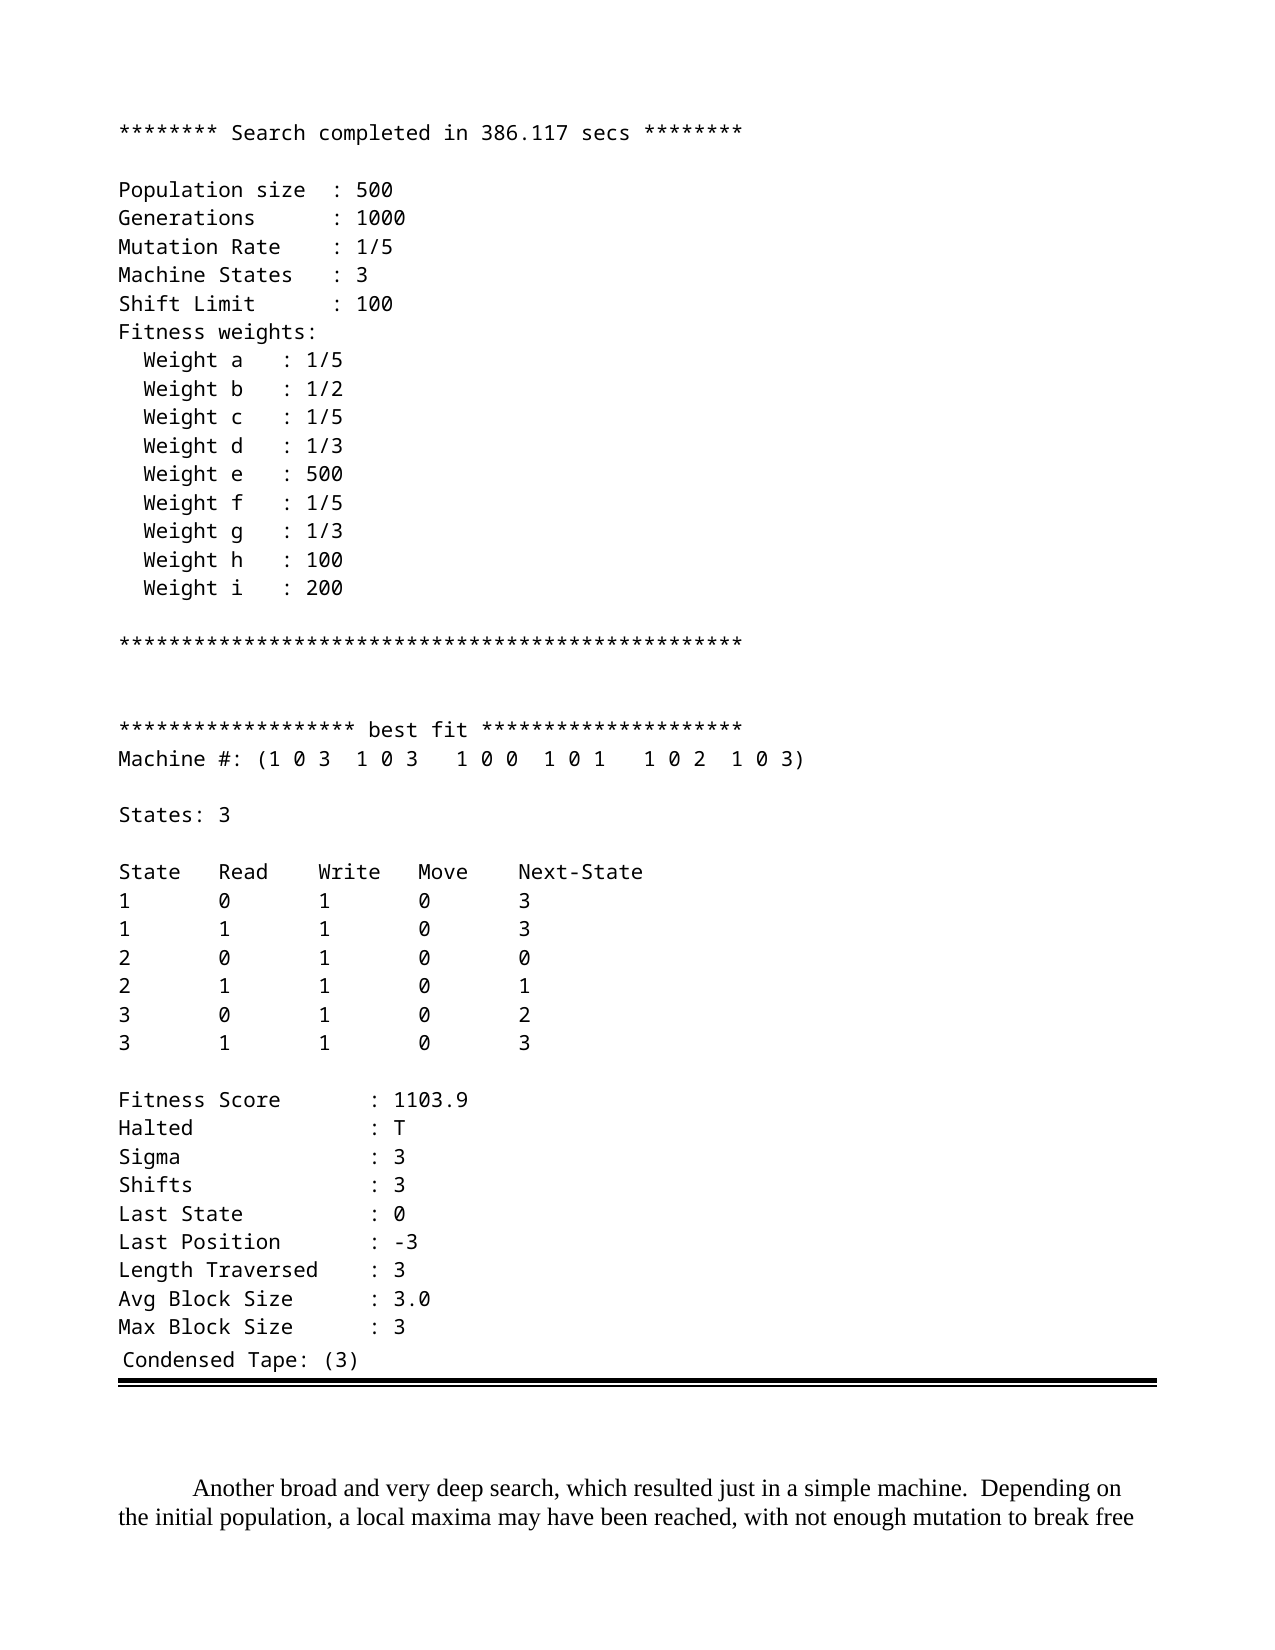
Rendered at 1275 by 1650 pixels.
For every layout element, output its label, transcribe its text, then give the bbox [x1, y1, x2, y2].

text Avg Block Size : 3.0 [118, 1284, 1157, 1312]
text Weight h : 100 [118, 545, 1157, 573]
text Machine #: (1 0 3 1 0 3 1 0 0 1 0 1 1 0 2 1 0 3) [118, 744, 1157, 772]
text Shift Limit : 100 [118, 289, 1157, 317]
text Fitness weights: [118, 317, 1157, 346]
text 3 0 1 0 2 [118, 1000, 1157, 1028]
text States: 3 [118, 801, 1157, 829]
text 2 0 1 0 0 [118, 943, 1157, 971]
text Max Block Size : 3 [118, 1312, 1157, 1341]
text Last Position : -3 [118, 1227, 1157, 1256]
text Weight b : 1/2 [118, 374, 1157, 402]
text Shifts : 3 [118, 1170, 1157, 1199]
text 1 0 1 0 3 [118, 886, 1157, 914]
text 3 1 1 0 3 [118, 1028, 1157, 1057]
text ******************* best fit ********************* [118, 715, 1157, 744]
text 1 1 1 0 3 [118, 914, 1157, 943]
text Mutation Rate : 1/5 [118, 232, 1157, 260]
text Weight c : 1/5 [118, 402, 1157, 431]
text Weight i : 200 [118, 573, 1157, 602]
text Weight f : 1/5 [118, 488, 1157, 516]
text Population size : 500 [118, 175, 1157, 203]
text Halted : T [118, 1113, 1157, 1142]
text 2 1 1 0 1 [118, 971, 1157, 1000]
text Weight d : 1/3 [118, 431, 1157, 459]
text Last State : 0 [118, 1199, 1157, 1227]
text State Read Write Move Next-State [118, 857, 1157, 886]
text Condensed Tape: (3) [118, 1341, 1157, 1378]
text Weight a : 1/5 [118, 346, 1157, 374]
text Fitness Score : 1103.9 [118, 1085, 1157, 1113]
text Generations : 1000 [118, 203, 1157, 232]
text Another broad and very deep search, which resulted just in a simple machine. Depending on the initial population, a local maxima may have been reached, with not enough mutation to break free [118, 1473, 1157, 1531]
text Machine States : 3 [118, 260, 1157, 289]
text ******** Search completed in 386.117 secs ******** [118, 118, 1157, 147]
text Weight e : 500 [118, 459, 1157, 488]
text Weight g : 1/3 [118, 516, 1157, 545]
text Length Traversed : 3 [118, 1256, 1157, 1284]
text Sigma : 3 [118, 1142, 1157, 1170]
text ************************************************** [118, 630, 1157, 658]
